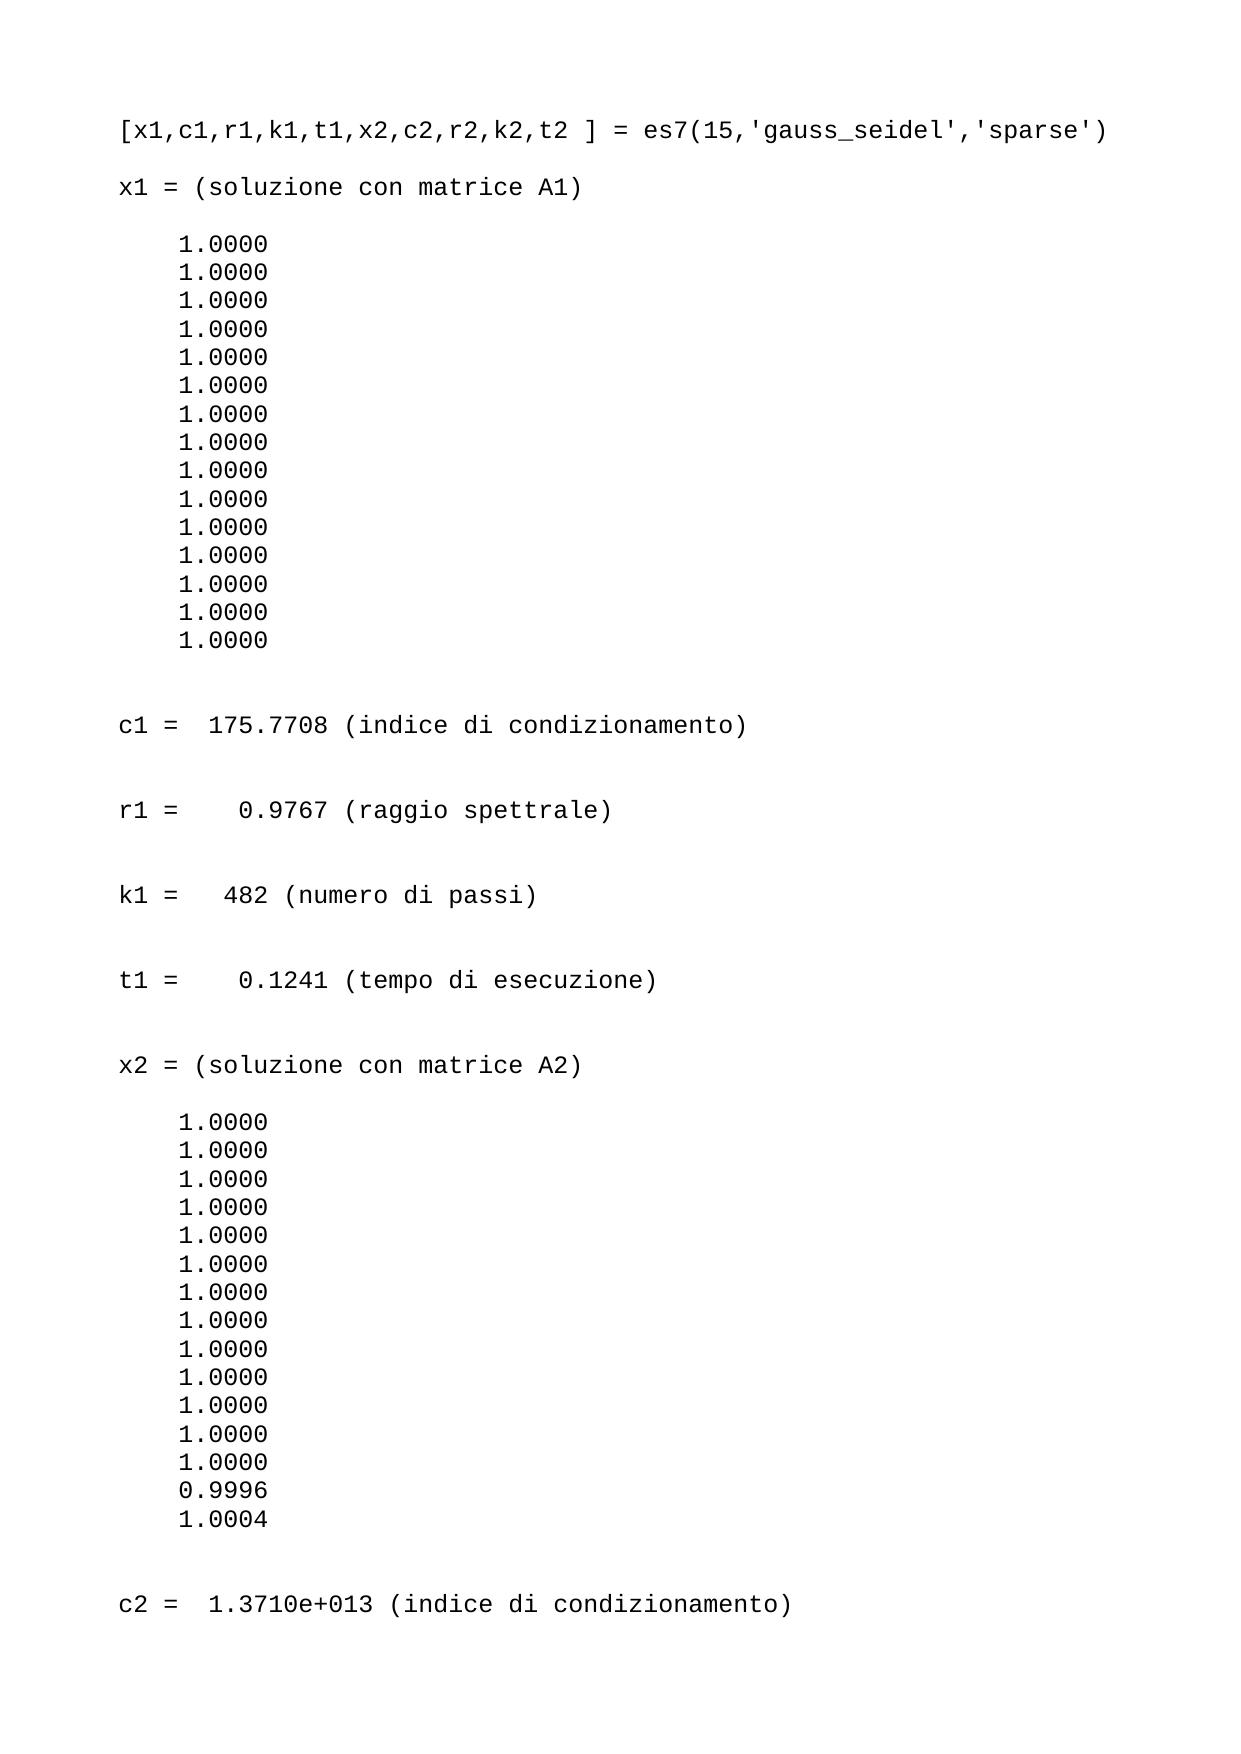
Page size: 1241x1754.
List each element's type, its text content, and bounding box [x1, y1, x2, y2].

text r1 = 0.9767 (raggio spettrale) [118, 798, 1122, 826]
text 1.0000 [118, 1280, 1122, 1308]
text 1.0000 [118, 1166, 1122, 1195]
text 1.0000 [118, 1421, 1122, 1450]
text 1.0000 [118, 1138, 1122, 1166]
text 1.0000 [118, 1110, 1122, 1138]
text x2 = (soluzione con matrice A2) [118, 1053, 1122, 1081]
text 1.0000 [118, 571, 1122, 600]
text 1.0000 [118, 628, 1122, 656]
text 1.0000 [118, 316, 1122, 345]
text 1.0004 [118, 1506, 1122, 1535]
text 1.0000 [118, 373, 1122, 401]
text 1.0000 [118, 1251, 1122, 1280]
text x1 = (soluzione con matrice A1) [118, 175, 1122, 203]
text k1 = 482 (numero di passi) [118, 883, 1122, 911]
text c2 = 1.3710e+013 (indice di condizionamento) [118, 1591, 1122, 1620]
text 1.0000 [118, 401, 1122, 430]
text 1.0000 [118, 486, 1122, 515]
text 1.0000 [118, 231, 1122, 260]
text 1.0000 [118, 1336, 1122, 1365]
text c1 = 175.7708 (indice di condizionamento) [118, 713, 1122, 741]
text 1.0000 [118, 1365, 1122, 1393]
text t1 = 0.1241 (tempo di esecuzione) [118, 968, 1122, 996]
text 1.0000 [118, 1195, 1122, 1223]
text 1.0000 [118, 1450, 1122, 1478]
text 1.0000 [118, 288, 1122, 316]
text 1.0000 [118, 260, 1122, 288]
text 1.0000 [118, 1393, 1122, 1421]
text [x1,c1,r1,k1,t1,x2,c2,r2,k2,t2 ] = es7(15,'gauss_seidel','sparse') [118, 118, 1122, 146]
text 1.0000 [118, 543, 1122, 571]
text 1.0000 [118, 600, 1122, 628]
text 1.0000 [118, 430, 1122, 458]
text 1.0000 [118, 458, 1122, 486]
text 1.0000 [118, 515, 1122, 543]
text 1.0000 [118, 1223, 1122, 1251]
text 1.0000 [118, 345, 1122, 373]
text 1.0000 [118, 1308, 1122, 1336]
text 0.9996 [118, 1478, 1122, 1506]
